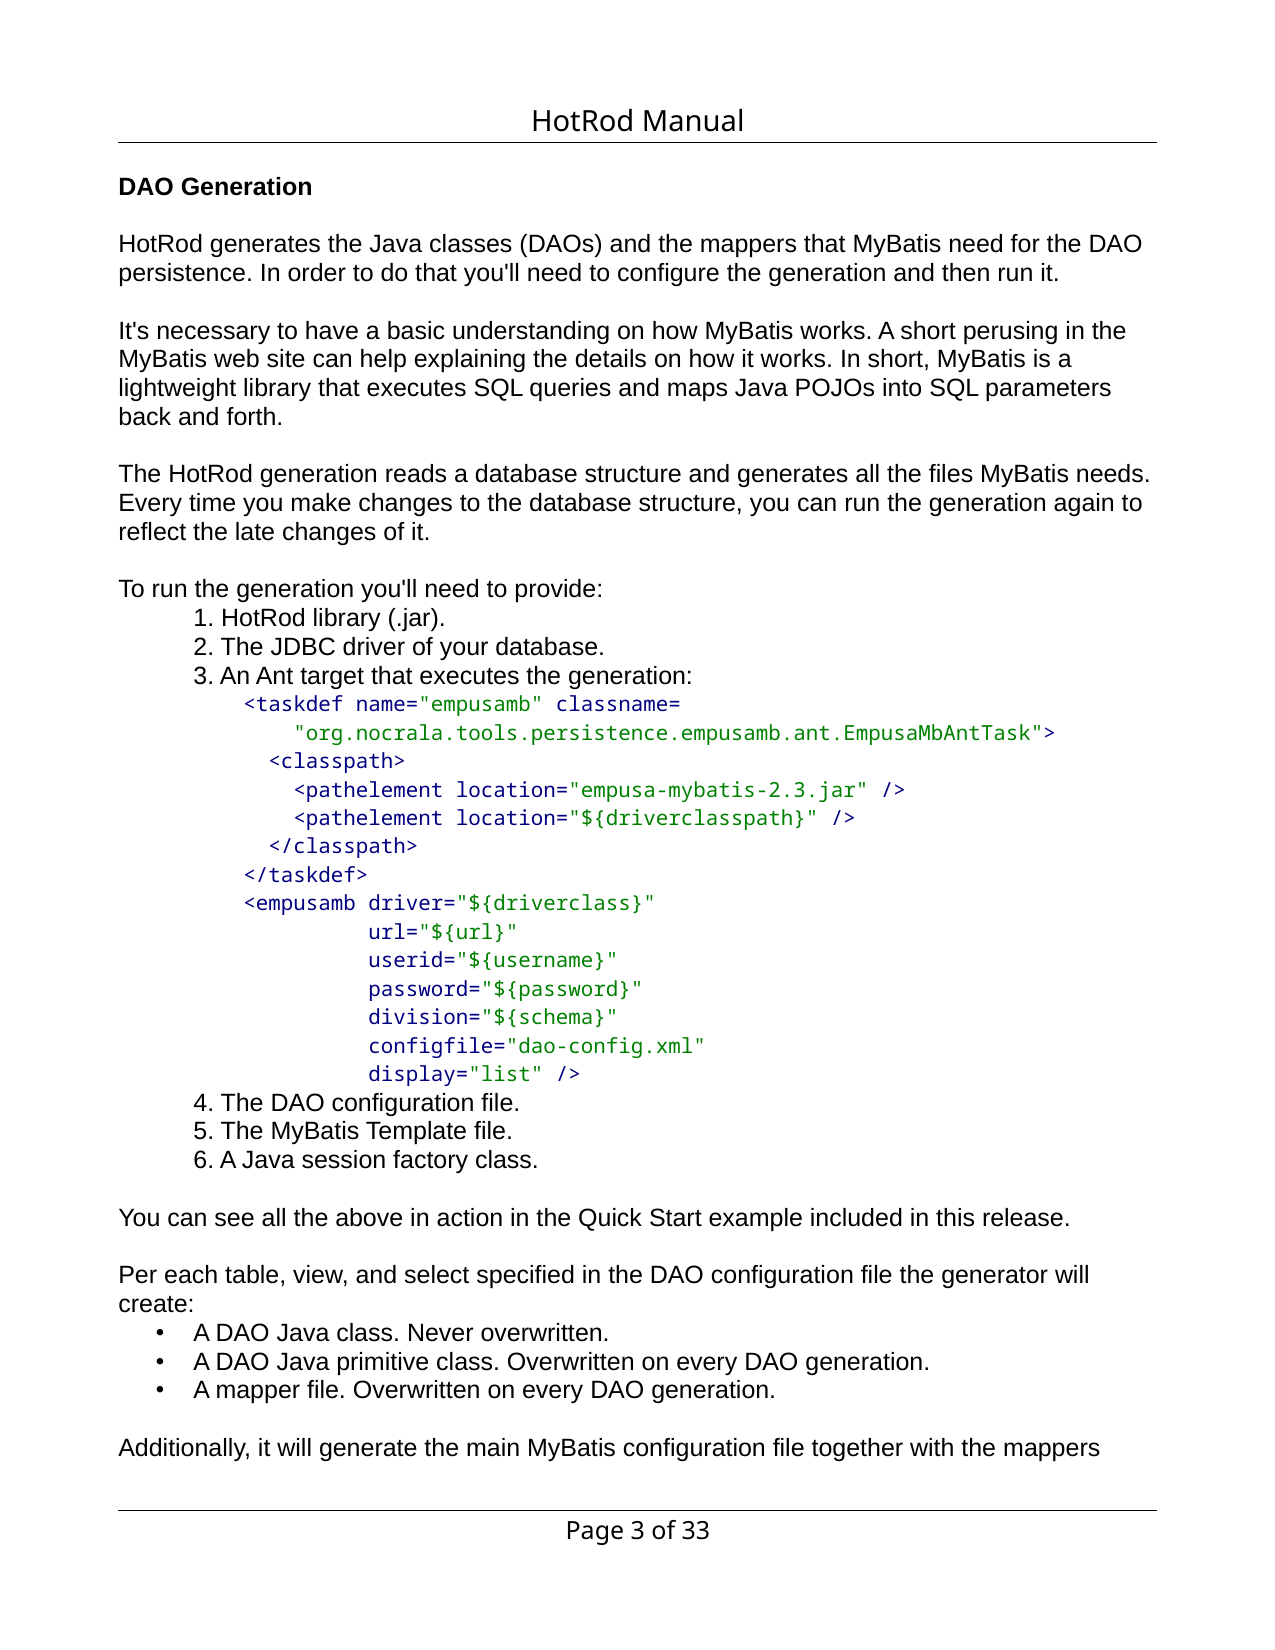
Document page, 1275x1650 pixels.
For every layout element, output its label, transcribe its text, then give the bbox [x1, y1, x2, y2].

text url="${url}" [193, 917, 1157, 945]
text 2. The JDBC driver of your database. [193, 632, 1157, 661]
list A DAO Java class. Never overwritten. [156, 1318, 1157, 1346]
text Additionally, it will generate the main MyBatis configuration file together with the mappers [118, 1433, 1157, 1462]
text 3. An Ant target that executes the generation: [193, 661, 1157, 689]
text <pathelement location="empusa-mybatis-2.3.jar" /> [193, 775, 1157, 803]
text Per each table, view, and select specified in the DAO configuration file the generator will create: [118, 1260, 1157, 1318]
text 5. The MyBatis Template file. [193, 1116, 1157, 1145]
text configfile="dao-config.xml" [193, 1031, 1157, 1059]
text </classpath> [193, 832, 1157, 860]
text "org.nocrala.tools.persistence.empusamb.ant.EmpusaMbAntTask"> [193, 718, 1157, 746]
text To run the generation you'll need to provide: [118, 574, 1157, 603]
text <empusamb driver="${driverclass}" [193, 888, 1157, 917]
text division="${schema}" [193, 1002, 1157, 1031]
text <pathelement location="${driverclasspath}" /> [193, 803, 1157, 832]
text </taskdef> [193, 860, 1157, 888]
text <classpath> [193, 746, 1157, 775]
list A mapper file. Overwritten on every DAO generation. [156, 1375, 1157, 1404]
text userid="${username}" [193, 945, 1157, 974]
text 6. A Java session factory class. [193, 1145, 1157, 1174]
text DAO Generation [118, 172, 1157, 201]
text It's necessary to have a basic understanding on how MyBatis works. A short perusing in the MyBatis web site can help explaining the details on how it works. In short, MyBatis is a lightweight library that executes SQL queries and maps Java POJOs into SQL parameters back and forth. [118, 316, 1157, 431]
text 1. HotRod library (.jar). [193, 603, 1157, 632]
text HotRod generates the Java classes (DAOs) and the mappers that MyBatis need for the DAO persistence. In order to do that you'll need to configure the generation and then run it. [118, 229, 1157, 287]
text 4. The DAO configuration file. [193, 1088, 1157, 1116]
text You can see all the above in action in the Quick Start example included in this release. [118, 1203, 1157, 1231]
text The HotRod generation reads a database structure and generates all the files MyBatis needs. Every time you make changes to the database structure, you can run the generation again to reflect the late changes of it. [118, 459, 1157, 546]
list A DAO Java primitive class. Overwritten on every DAO generation. [156, 1346, 1157, 1375]
text password="${password}" [193, 974, 1157, 1002]
text <taskdef name="empusamb" classname= [193, 689, 1157, 718]
text display="list" /> [193, 1059, 1157, 1088]
